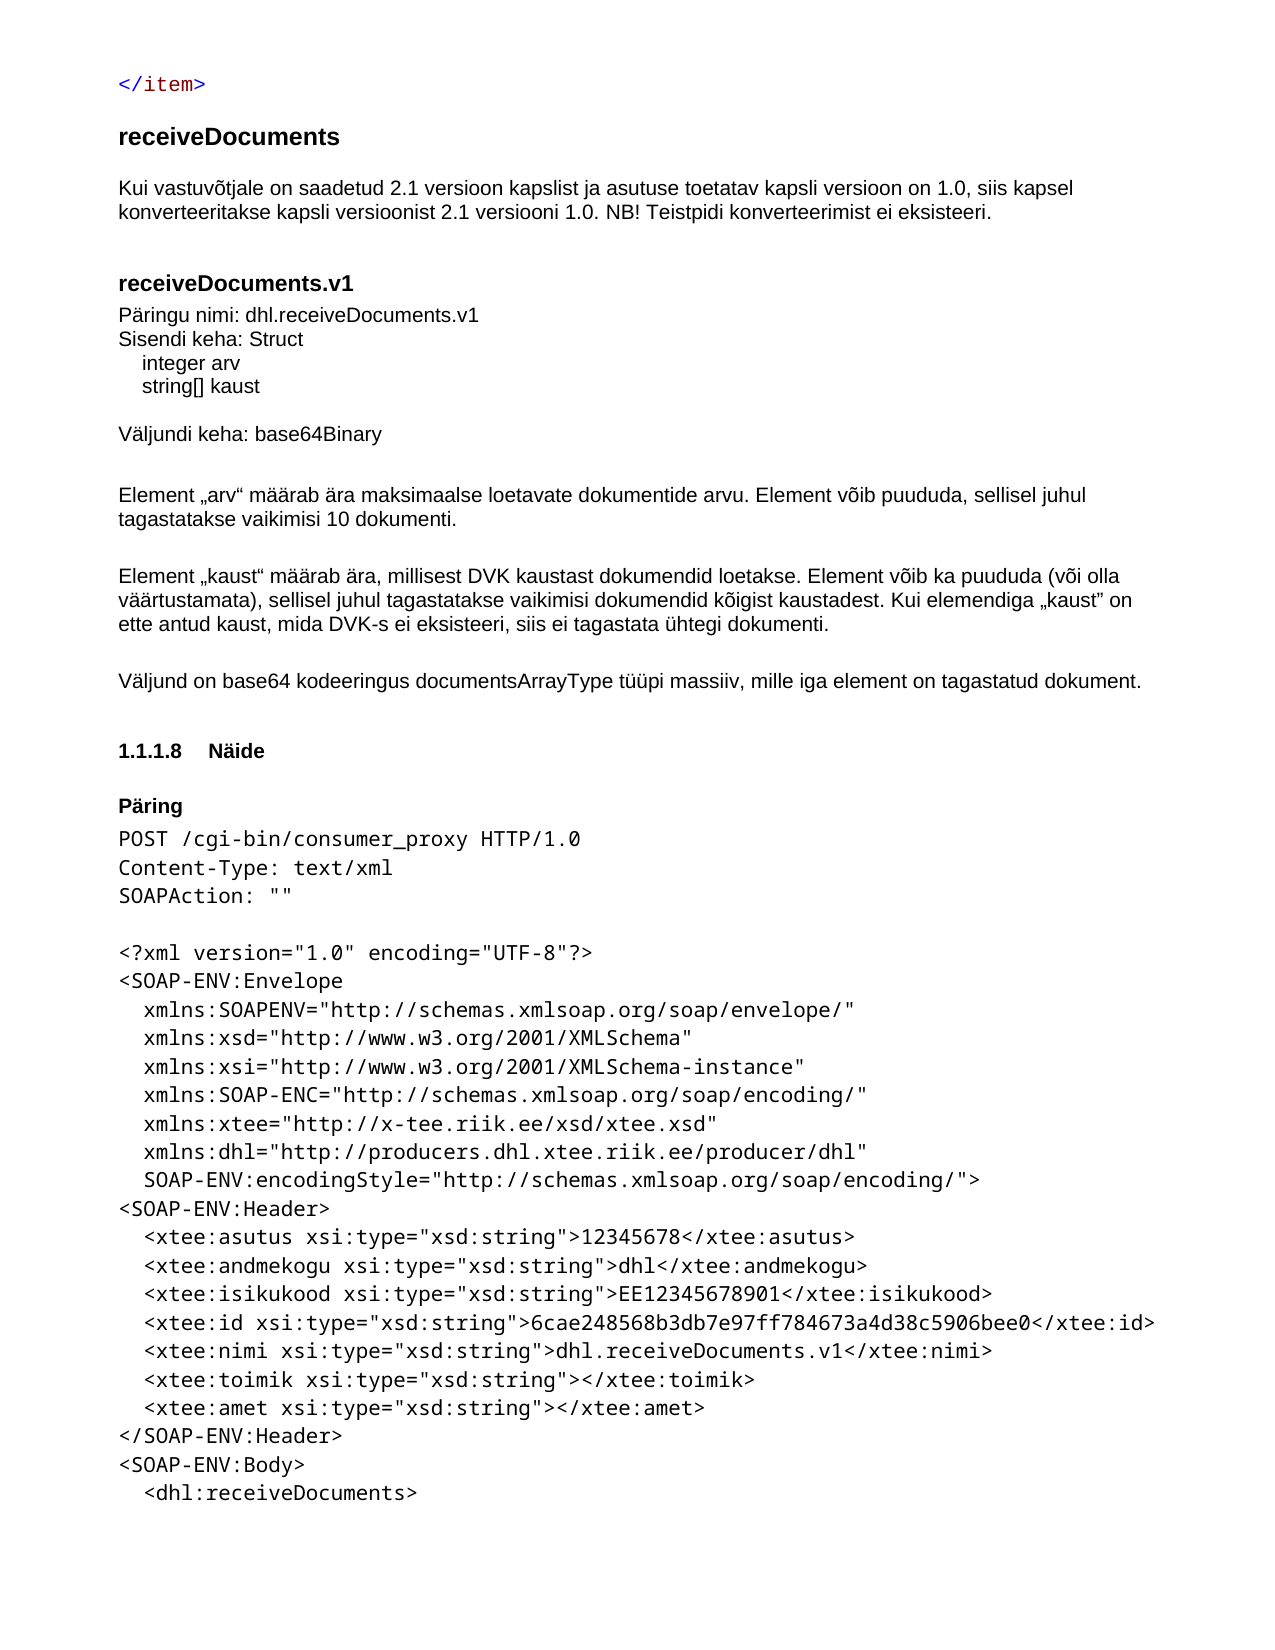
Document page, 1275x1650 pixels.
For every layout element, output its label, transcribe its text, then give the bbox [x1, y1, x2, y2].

text xmlns:dhl="http://producers.dhl.xtee.riik.ee/producer/dhl" [118, 1137, 1157, 1166]
text <SOAP-ENV:Header> [118, 1194, 1157, 1222]
text xmlns:SOAP-ENC="http://schemas.xmlsoap.org/soap/encoding/" [118, 1080, 1157, 1109]
subtitle Päring [118, 794, 1157, 818]
text <xtee:amet xsi:type="xsd:string"></xtee:amet> [118, 1393, 1157, 1422]
text Content-Type: text/xml [118, 853, 1157, 881]
text string[] kaust [118, 374, 1157, 398]
text xmlns:xtee="http://x-tee.riik.ee/xsd/xtee.xsd" [118, 1109, 1157, 1137]
text <dhl:receiveDocuments> [118, 1478, 1157, 1507]
subtitle receiveDocuments.v1 [118, 270, 1157, 296]
text integer arv [118, 350, 1157, 374]
text xmlns:SOAPENV="http://schemas.xmlsoap.org/soap/envelope/" [118, 995, 1157, 1023]
text SOAPAction: "" [118, 881, 1157, 910]
text xmlns:xsd="http://www.w3.org/2001/XMLSchema" [118, 1023, 1157, 1052]
text xmlns:xsi="http://www.w3.org/2001/XMLSchema-instance" [118, 1052, 1157, 1080]
subtitle Näide [118, 739, 1157, 763]
text <?xml version="1.0" encoding="UTF-8"?> [118, 938, 1157, 967]
text <xtee:asutus xsi:type="xsd:string">12345678</xtee:asutus> [118, 1222, 1157, 1251]
text Kui vastuvõtjale on saadetud 2.1 versioon kapslist ja asutuse toetatav kapsli versioon on 1.0, siis kapsel konverteeritakse kapsli versioonist 2.1 versiooni 1.0. NB! Teistpidi konverteerimist ei eksisteeri. [118, 176, 1157, 224]
text Element „kaust“ määrab ära, millisest DVK kaustast dokumendid loetakse. Element võib ka puududa (või olla väärtustamata), sellisel juhul tagastatakse vaikimisi dokumendid kõigist kaustadest. Kui elemendiga „kaust” on ette antud kaust, mida DVK-s ei eksisteeri, siis ei tagastata ühtegi dokumenti. [118, 564, 1157, 636]
text Element „arv“ määrab ära maksimaalse loetavate dokumentide arvu. Element võib puududa, sellisel juhul tagastatakse vaikimisi 10 dokumenti. [118, 483, 1157, 531]
text </SOAP-ENV:Header> [118, 1422, 1157, 1450]
text <xtee:nimi xsi:type="xsd:string">dhl.receiveDocuments.v1</xtee:nimi> [118, 1336, 1157, 1365]
text <xtee:id xsi:type="xsd:string">6cae248568b3db7e97ff784673a4d38c5906bee0</xtee:id> [118, 1308, 1157, 1336]
text Sisendi keha: Struct [118, 326, 1157, 350]
text <xtee:toimik xsi:type="xsd:string"></xtee:toimik> [118, 1365, 1157, 1393]
text POST /cgi-bin/consumer_proxy HTTP/1.0 [118, 824, 1157, 853]
text </item> [118, 74, 1157, 97]
text SOAP-ENV:encodingStyle="http://schemas.xmlsoap.org/soap/encoding/"> [118, 1166, 1157, 1194]
text Päringu nimi: dhl.receiveDocuments.v1 [118, 302, 1157, 326]
text <SOAP-ENV:Body> [118, 1450, 1157, 1478]
text Väljund on base64 kodeeringus documentsArrayType tüüpi massiiv, mille iga element on tagastatud dokument. [118, 669, 1157, 693]
text <xtee:isikukood xsi:type="xsd:string">EE12345678901</xtee:isikukood> [118, 1279, 1157, 1308]
subtitle receiveDocuments [118, 122, 1157, 151]
text Väljundi keha: base64Binary [118, 422, 1157, 446]
text <xtee:andmekogu xsi:type="xsd:string">dhl</xtee:andmekogu> [118, 1251, 1157, 1279]
text <SOAP-ENV:Envelope [118, 967, 1157, 995]
